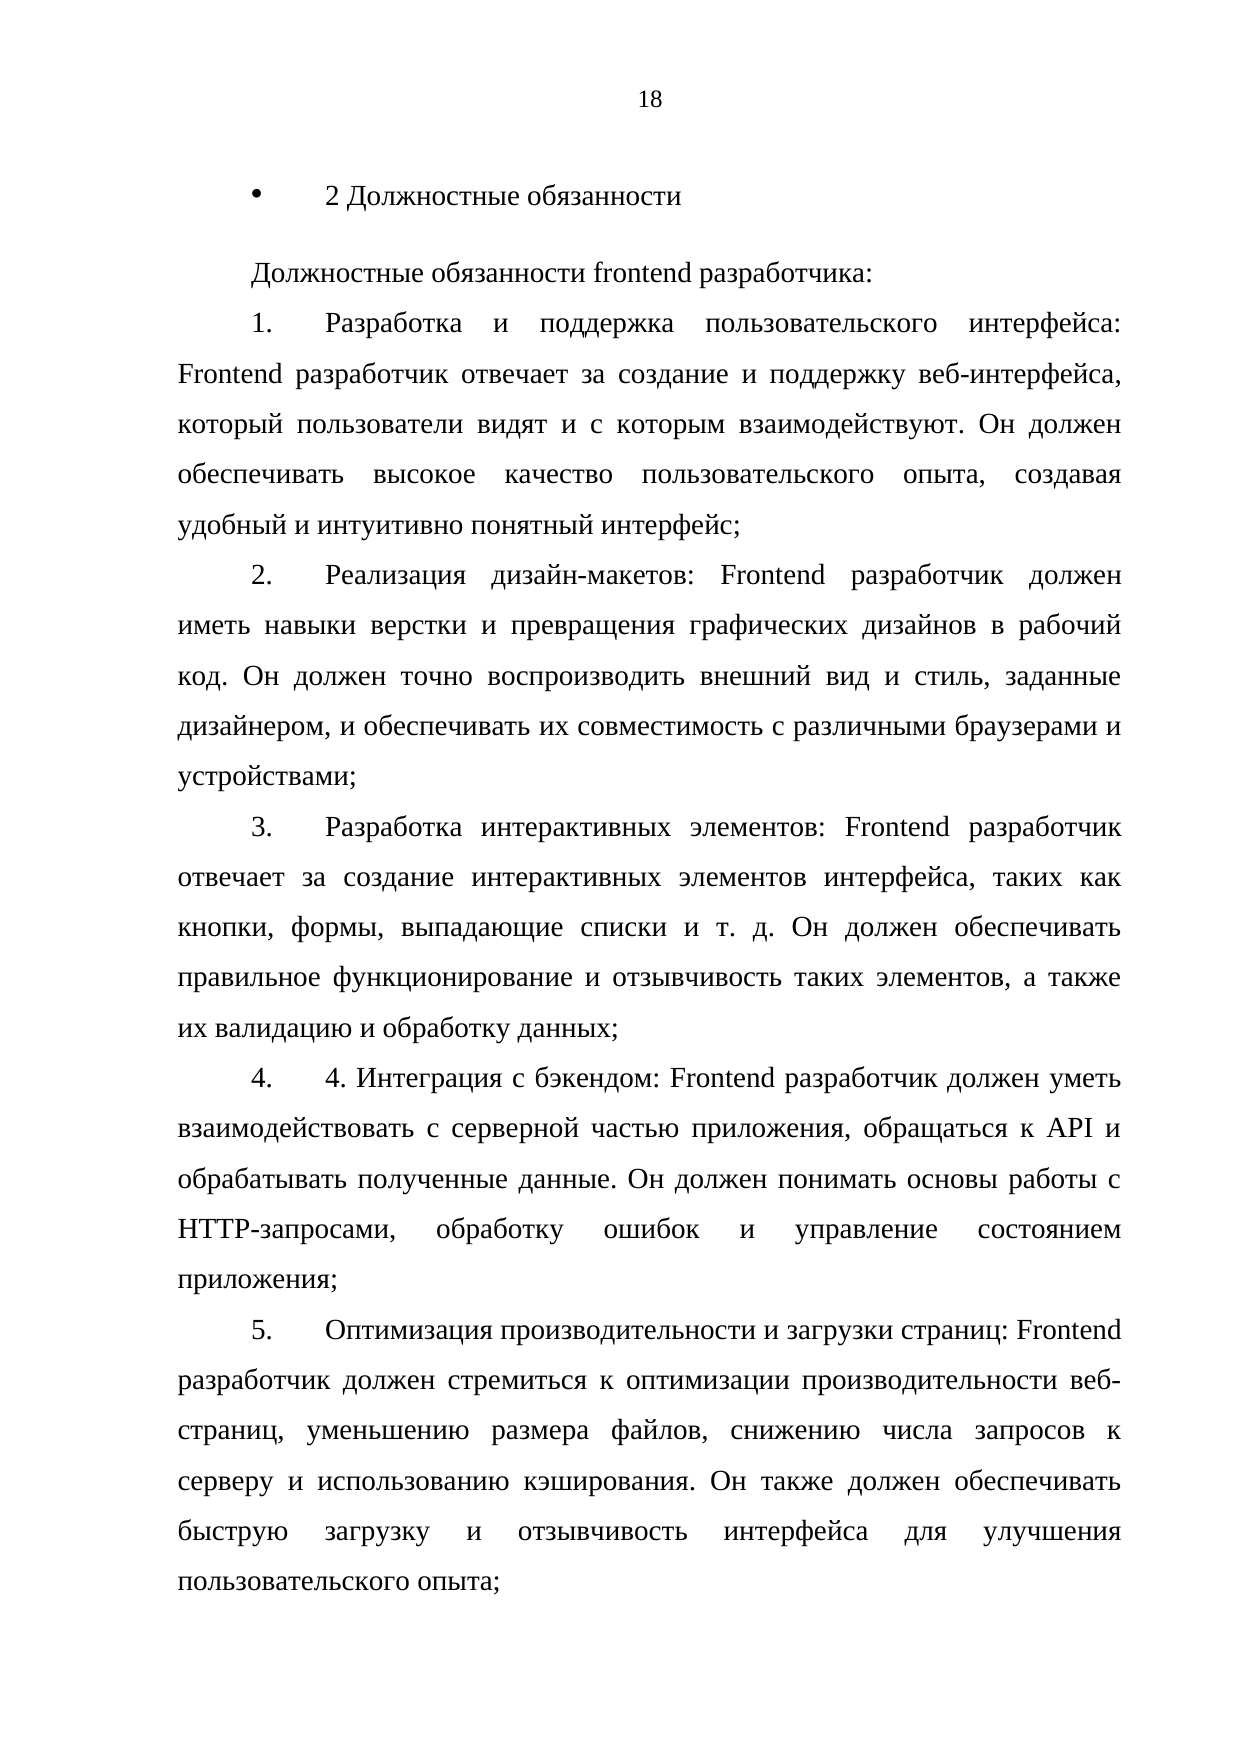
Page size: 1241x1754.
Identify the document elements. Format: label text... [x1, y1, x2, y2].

list 4. Интеграция с бэкендом: Frontend разработчик должен уметь взаимодействовать с серверной частью приложения, обращаться к API и обрабатывать полученные данные. Он должен понимать основы работы с HTTP-запросами, обработку ошибок и управление состоянием приложения; [177, 1060, 1122, 1295]
list 2 Должностные обязанности [177, 178, 1122, 213]
list Разработка интерактивных элементов: Frontend разработчик отвечает за создание интерактивных элементов интерфейса, таких как кнопки, формы, выпадающие списки и т. д. Он должен обеспечивать правильное функционирование и отзывчивость таких элементов, а также их валидацию и обработку данных; [177, 809, 1122, 1043]
list Реализация дизайн-макетов: Frontend разработчик должен иметь навыки верстки и превращения графических дизайнов в рабочий код. Он должен точно воспроизводить внешний вид и стиль, заданные дизайнером, и обеспечивать их совместимость с различными браузерами и устройствами; [177, 557, 1122, 792]
list Разработка и поддержка пользовательского интерфейса: Frontend разработчик отвечает за создание и поддержку веб-интерфейса, который пользователи видят и с которым взаимодействуют. Он должен обеспечивать высокое качество пользовательского опыта, создавая удобный и интуитивно понятный интерфейс; [177, 306, 1122, 540]
text Должностные обязанности frontend разработчика: [177, 255, 1122, 289]
list Оптимизация производительности и загрузки страниц: Frontend разработчик должен стремиться к оптимизации производительности веб-страниц, уменьшению размера файлов, снижению числа запросов к серверу и использованию кэширования. Он также должен обеспечивать быструю загрузку и отзывчивость интерфейса для улучшения пользовательского опыта; [177, 1312, 1122, 1597]
